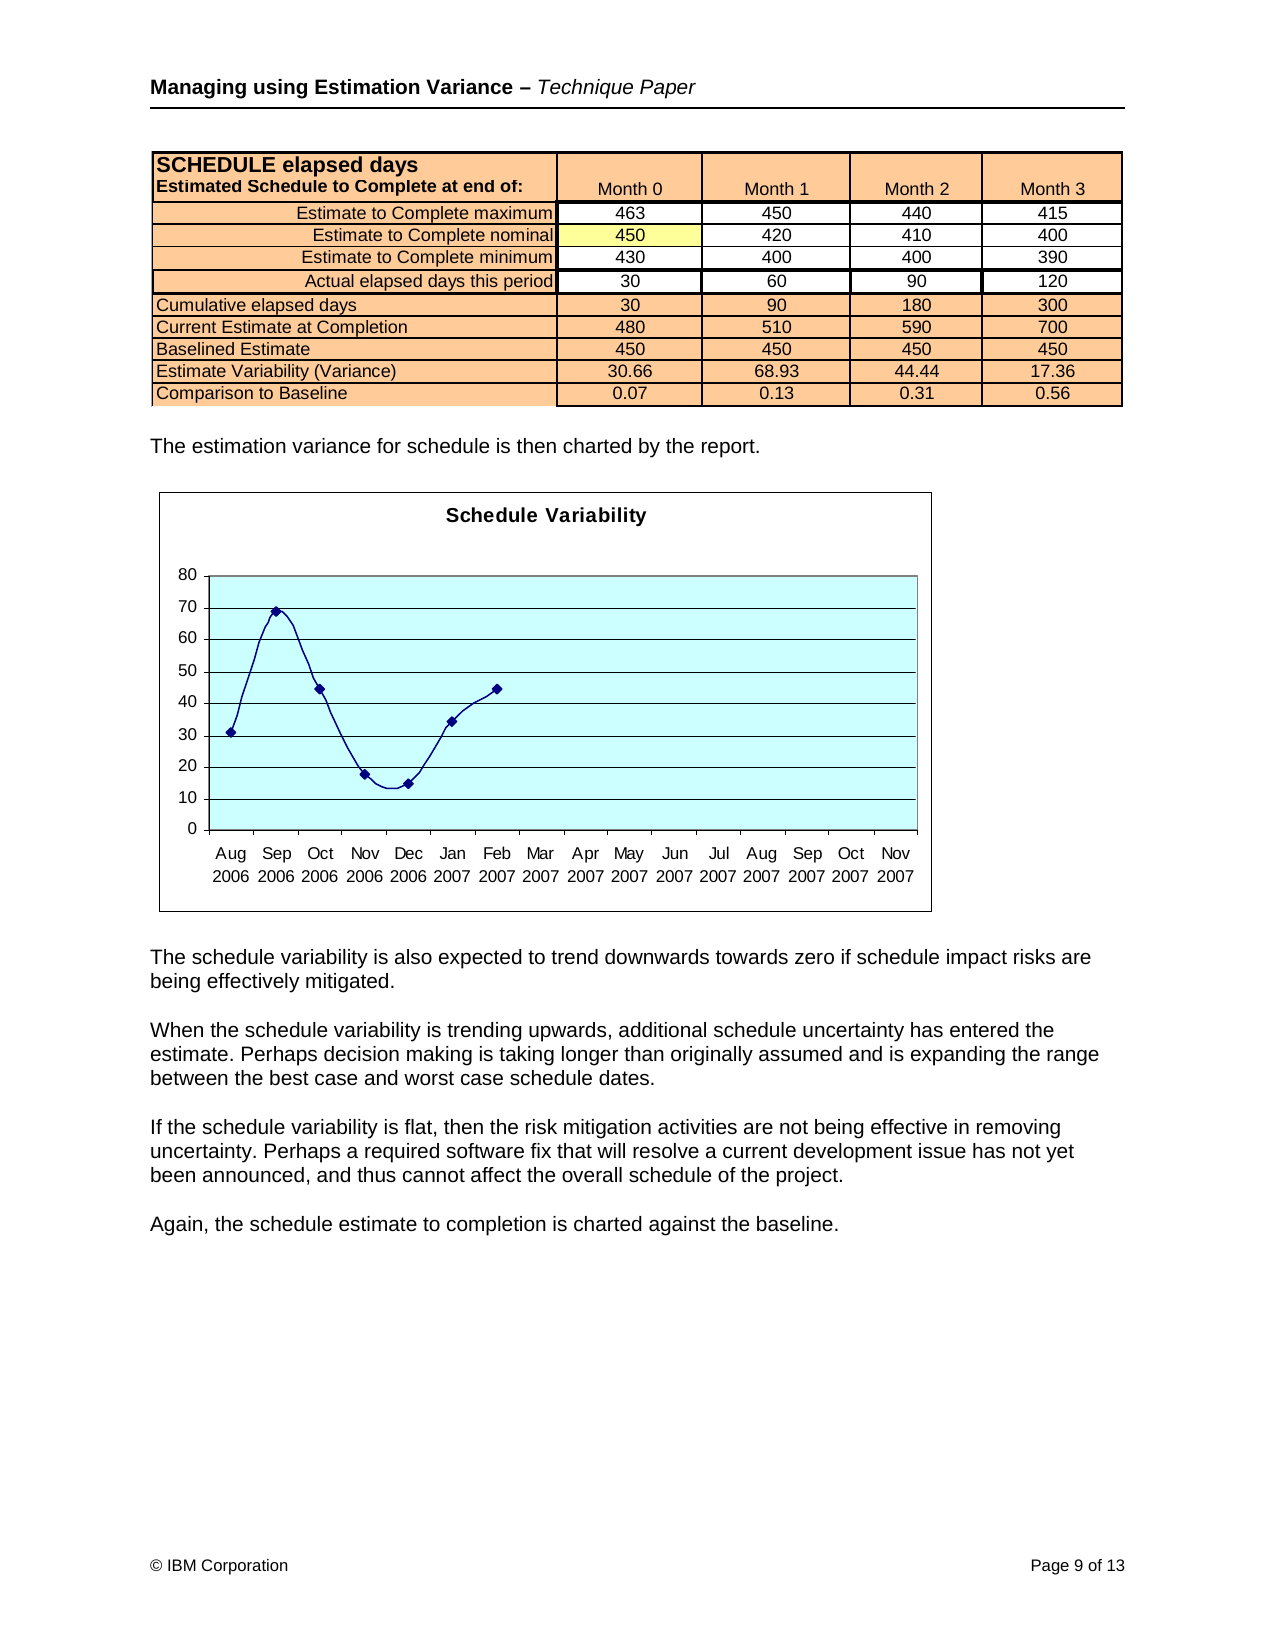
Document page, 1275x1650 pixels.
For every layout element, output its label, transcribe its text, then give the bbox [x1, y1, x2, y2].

text If the schedule variability is flat, then the risk mitigation activities are not being effective in removing uncertainty. Perhaps a required software fix that will resolve a current development issue has not yet been announced, and thus cannot affect the overall schedule of the project. [150, 1115, 1125, 1187]
text The estimation variance for schedule is then charted by the report. [150, 434, 1125, 458]
text When the schedule variability is trending upwards, additional schedule uncertainty has entered the estimate. Perhaps decision making is taking longer than originally assumed and is expanding the range between the best case and worst case schedule dates. [150, 1018, 1125, 1090]
text Again, the schedule estimate to completion is charted against the baseline. [150, 1212, 1125, 1236]
text The schedule variability is also expected to trend downwards towards zero if schedule impact risks are being effectively mitigated. [150, 945, 1125, 993]
